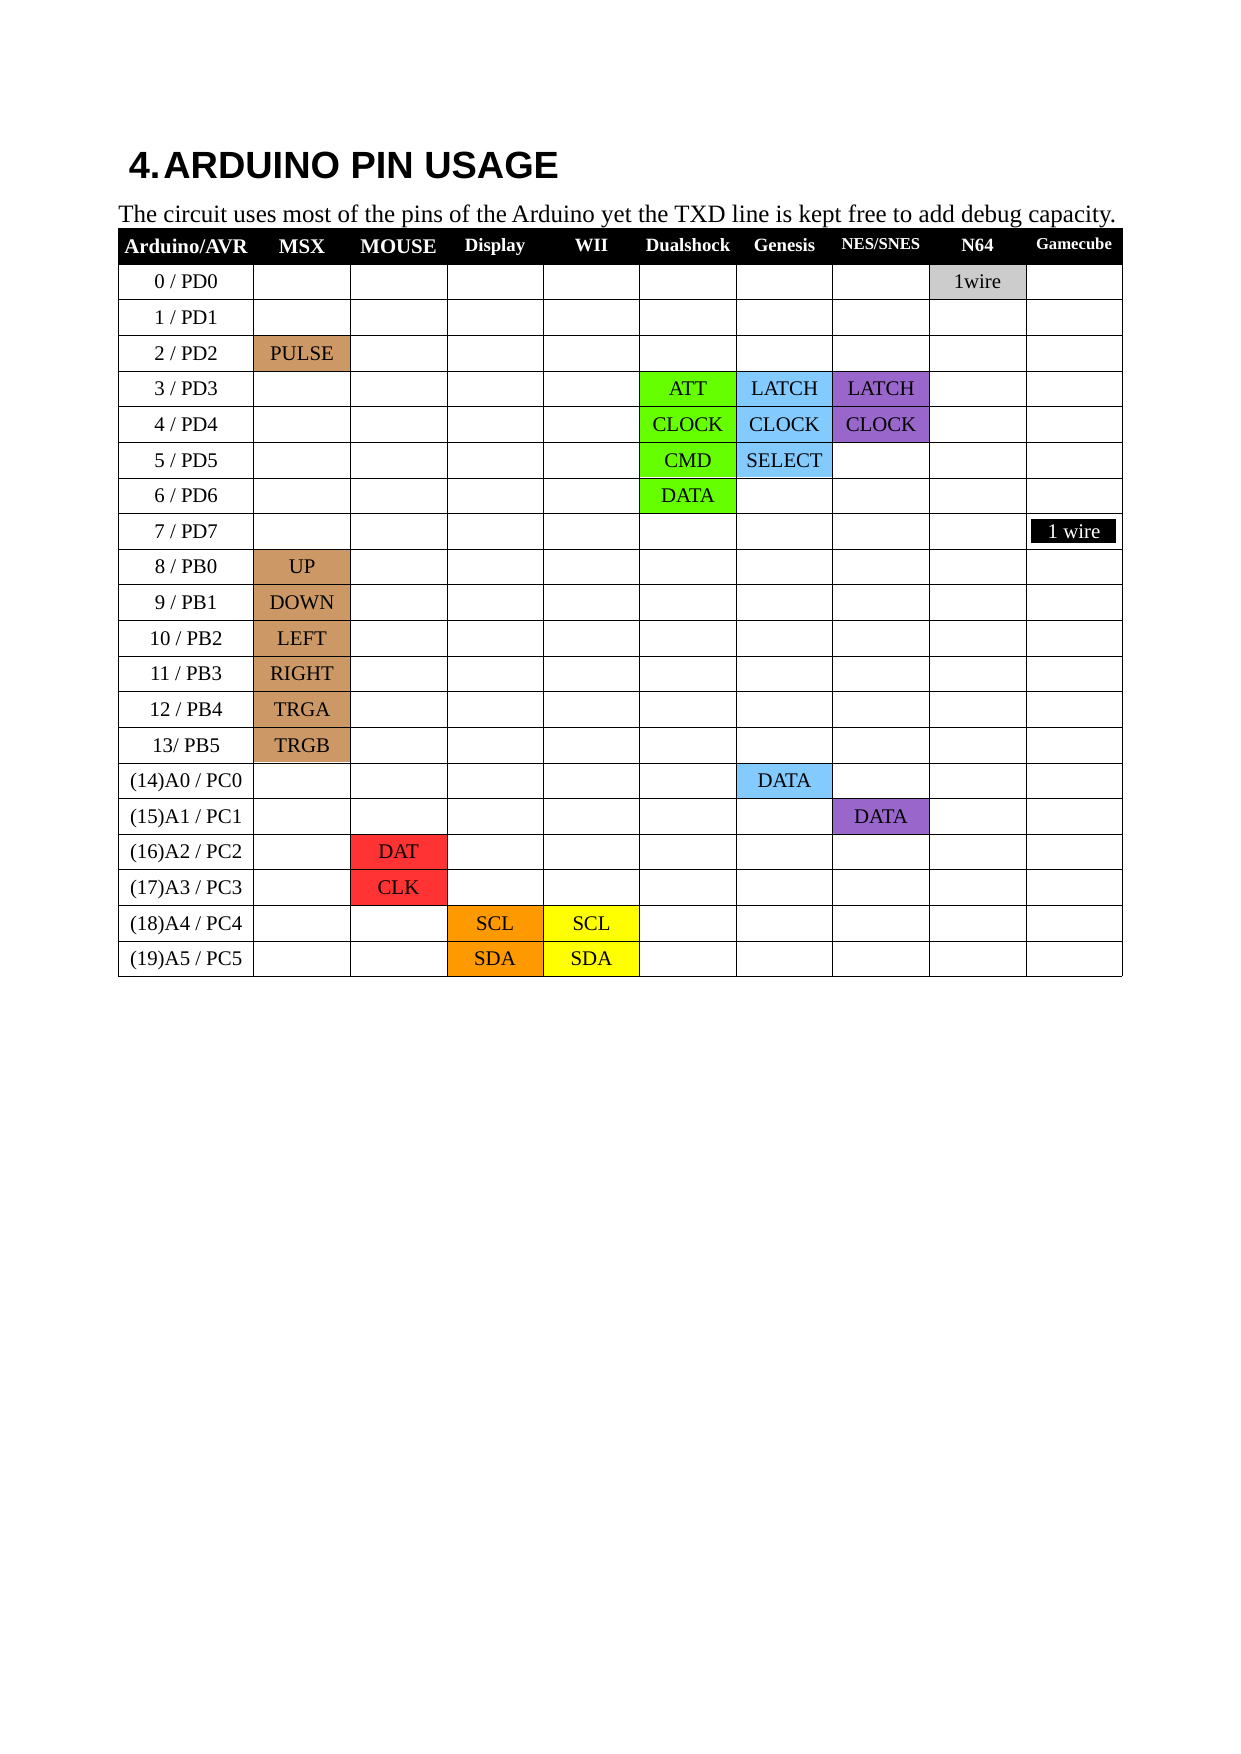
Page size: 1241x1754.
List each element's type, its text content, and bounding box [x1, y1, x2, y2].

table_cell [351, 300, 447, 335]
table_cell [1027, 942, 1122, 976]
table_cell [1027, 585, 1122, 620]
table_cell [640, 870, 736, 905]
table_cell (16)A2 / PC2 [119, 835, 253, 869]
table_cell [351, 336, 447, 371]
table_cell CLOCK [737, 407, 832, 442]
table_cell [833, 585, 929, 620]
table_cell [930, 835, 1026, 869]
table_cell [544, 550, 639, 584]
table_cell [544, 835, 639, 869]
table_cell SCL [544, 906, 639, 941]
table_cell RIGHT [254, 657, 350, 691]
table_cell UP [254, 550, 350, 584]
table_cell [930, 764, 1026, 798]
table_header Gamecube [1027, 229, 1122, 264]
table_cell 8 / PB0 [119, 550, 253, 584]
table_cell 5 / PD5 [119, 443, 253, 477]
text The circuit uses most of the pins of the Arduino yet the TXD line is kept free to add debug capacity. [118, 199, 1122, 228]
table_cell (18)A4 / PC4 [119, 906, 253, 941]
table_cell [1027, 728, 1122, 762]
table_cell [1027, 764, 1122, 798]
table_cell [254, 479, 350, 513]
table_cell [351, 906, 447, 941]
table_cell SCL [448, 906, 543, 941]
table_cell [448, 372, 543, 406]
table_cell (19)A5 / PC5 [119, 942, 253, 976]
table_cell [448, 835, 543, 869]
table_cell [833, 550, 929, 584]
table_cell [640, 835, 736, 869]
table_cell [544, 728, 639, 762]
table_cell [1027, 300, 1122, 335]
table_cell [544, 692, 639, 727]
table_cell [737, 692, 832, 727]
table_cell [930, 550, 1026, 584]
table_cell [1027, 265, 1122, 299]
table_header MSX [254, 229, 350, 264]
table_header Genesis [737, 229, 832, 264]
table_cell [737, 942, 832, 976]
table_cell [737, 728, 832, 762]
table_cell (14)A0 / PC0 [119, 764, 253, 798]
table_cell [254, 300, 350, 335]
table_cell [640, 728, 736, 762]
table_cell CLOCK [833, 407, 929, 442]
table_cell [640, 764, 736, 798]
table_cell [833, 336, 929, 371]
table_cell LEFT [254, 621, 350, 656]
table_cell [351, 372, 447, 406]
table_cell [254, 372, 350, 406]
table_cell [254, 407, 350, 442]
table_cell [254, 764, 350, 798]
table_cell [640, 300, 736, 335]
table_cell [351, 799, 447, 834]
table_cell [737, 265, 832, 299]
table_cell [737, 621, 832, 656]
table_cell [737, 336, 832, 371]
table_cell [448, 514, 543, 549]
table_cell [448, 764, 543, 798]
table_cell [351, 585, 447, 620]
table_cell [930, 621, 1026, 656]
table_header MOUSE [351, 229, 447, 264]
table_cell CLOCK [640, 407, 736, 442]
table_cell [351, 692, 447, 727]
table_cell [351, 942, 447, 976]
table_cell 1 wire [1027, 514, 1122, 549]
table_cell [1027, 443, 1122, 477]
table_cell [448, 870, 543, 905]
table_cell [254, 514, 350, 549]
table_cell [640, 692, 736, 727]
table_cell [640, 265, 736, 299]
table_cell [544, 265, 639, 299]
table_cell [544, 621, 639, 656]
table_cell [544, 479, 639, 513]
table_cell [930, 300, 1026, 335]
table_cell DATA [640, 479, 736, 513]
table_cell [448, 728, 543, 762]
table_cell [930, 906, 1026, 941]
table_cell [737, 835, 832, 869]
table_cell 7 / PD7 [119, 514, 253, 549]
table_cell ATT [640, 372, 736, 406]
table_cell 13/ PB5 [119, 728, 253, 762]
table_cell TRGB [254, 728, 350, 762]
table_cell [351, 479, 447, 513]
table_cell [448, 443, 543, 477]
table_cell DATA [737, 764, 832, 798]
table_cell [930, 514, 1026, 549]
table_header Display [448, 229, 543, 264]
table_cell [351, 514, 447, 549]
table_cell 2 / PD2 [119, 336, 253, 371]
table_cell TRGA [254, 692, 350, 727]
table_cell [1027, 479, 1122, 513]
table_cell [351, 621, 447, 656]
table_cell [544, 764, 639, 798]
table_cell [544, 300, 639, 335]
table_cell [930, 728, 1026, 762]
table_cell 1 / PD1 [119, 300, 253, 335]
table_cell [1027, 372, 1122, 406]
table_cell [930, 657, 1026, 691]
table_header N64 [930, 229, 1026, 264]
table_cell 11 / PB3 [119, 657, 253, 691]
table_cell [254, 906, 350, 941]
table_cell [737, 799, 832, 834]
table_cell [254, 443, 350, 477]
table_cell [833, 621, 929, 656]
table_cell [640, 514, 736, 549]
table_cell [930, 692, 1026, 727]
table_cell [833, 764, 929, 798]
table_cell 4 / PD4 [119, 407, 253, 442]
table_cell [833, 692, 929, 727]
table_cell 1wire [930, 265, 1026, 299]
table_cell [640, 336, 736, 371]
table_cell [448, 585, 543, 620]
table_cell [544, 799, 639, 834]
table_cell [1027, 870, 1122, 905]
table_cell [833, 728, 929, 762]
table_cell [737, 300, 832, 335]
table_cell [448, 799, 543, 834]
table_cell (15)A1 / PC1 [119, 799, 253, 834]
table_cell [448, 265, 543, 299]
table_cell LATCH [833, 372, 929, 406]
table_cell [351, 550, 447, 584]
table_cell [544, 407, 639, 442]
table_cell [833, 870, 929, 905]
table_cell [1027, 692, 1122, 727]
table_cell [351, 407, 447, 442]
table_cell DATA [833, 799, 929, 834]
table_cell [640, 657, 736, 691]
table_cell [833, 514, 929, 549]
table_cell [448, 479, 543, 513]
table_cell [930, 372, 1026, 406]
table_cell [833, 479, 929, 513]
table_cell [351, 728, 447, 762]
table_cell [448, 336, 543, 371]
table_header Dualshock [640, 229, 736, 264]
table_cell [1027, 336, 1122, 371]
table_cell [544, 585, 639, 620]
table_cell [448, 657, 543, 691]
table_cell SELECT [737, 443, 832, 477]
table_cell SDA [544, 942, 639, 976]
table_cell [930, 443, 1026, 477]
table_cell [640, 906, 736, 941]
table_cell PULSE [254, 336, 350, 371]
table_cell [833, 300, 929, 335]
table_cell [544, 657, 639, 691]
table_cell 0 / PD0 [119, 265, 253, 299]
table_cell [1027, 657, 1122, 691]
table_cell [930, 407, 1026, 442]
table_cell [833, 942, 929, 976]
table_cell [1027, 407, 1122, 442]
table_cell [833, 657, 929, 691]
table_cell [448, 407, 543, 442]
table_cell [1027, 799, 1122, 834]
table_cell [254, 870, 350, 905]
table_cell [640, 799, 736, 834]
table_cell [254, 799, 350, 834]
table_cell [1027, 621, 1122, 656]
table_cell [1027, 550, 1122, 584]
table_cell (17)A3 / PC3 [119, 870, 253, 905]
table_cell [544, 514, 639, 549]
table_cell [544, 870, 639, 905]
table_cell [930, 870, 1026, 905]
table_cell [737, 479, 832, 513]
table_cell 3 / PD3 [119, 372, 253, 406]
table_cell 12 / PB4 [119, 692, 253, 727]
table_cell [737, 906, 832, 941]
table_cell [351, 443, 447, 477]
table_cell [544, 336, 639, 371]
subtitle ARDUINO PIN USAGE [118, 143, 1122, 187]
table_cell [737, 585, 832, 620]
table_cell [930, 585, 1026, 620]
table_header NES/SNES [833, 229, 929, 264]
table_cell [351, 657, 447, 691]
table_cell [254, 265, 350, 299]
table_cell [833, 906, 929, 941]
table_cell [640, 550, 736, 584]
table_cell [254, 835, 350, 869]
table_cell DOWN [254, 585, 350, 620]
table_cell [640, 942, 736, 976]
table_cell CLK [351, 870, 447, 905]
table_cell [1027, 835, 1122, 869]
table_cell [448, 621, 543, 656]
table_cell [1027, 906, 1122, 941]
table_cell [448, 300, 543, 335]
table_cell [930, 799, 1026, 834]
table_cell [833, 443, 929, 477]
table_cell [448, 692, 543, 727]
table_cell CMD [640, 443, 736, 477]
table_cell [254, 942, 350, 976]
table_cell [930, 942, 1026, 976]
table_cell LATCH [737, 372, 832, 406]
table_cell DAT [351, 835, 447, 869]
table_cell [640, 621, 736, 656]
table_header WII [544, 229, 639, 264]
table_cell [640, 585, 736, 620]
table_cell [544, 372, 639, 406]
table_cell [930, 479, 1026, 513]
table_cell SDA [448, 942, 543, 976]
table_cell [544, 443, 639, 477]
table_header Arduino/AVR [119, 229, 253, 264]
table_cell [448, 550, 543, 584]
table_cell [833, 835, 929, 869]
table_cell [737, 514, 832, 549]
table_cell 9 / PB1 [119, 585, 253, 620]
table_cell [737, 870, 832, 905]
table_cell [833, 265, 929, 299]
table_cell [351, 265, 447, 299]
table_cell [351, 764, 447, 798]
table_cell [930, 336, 1026, 371]
table_cell [737, 550, 832, 584]
table_cell [737, 657, 832, 691]
table_cell 10 / PB2 [119, 621, 253, 656]
table_cell 6 / PD6 [119, 479, 253, 513]
